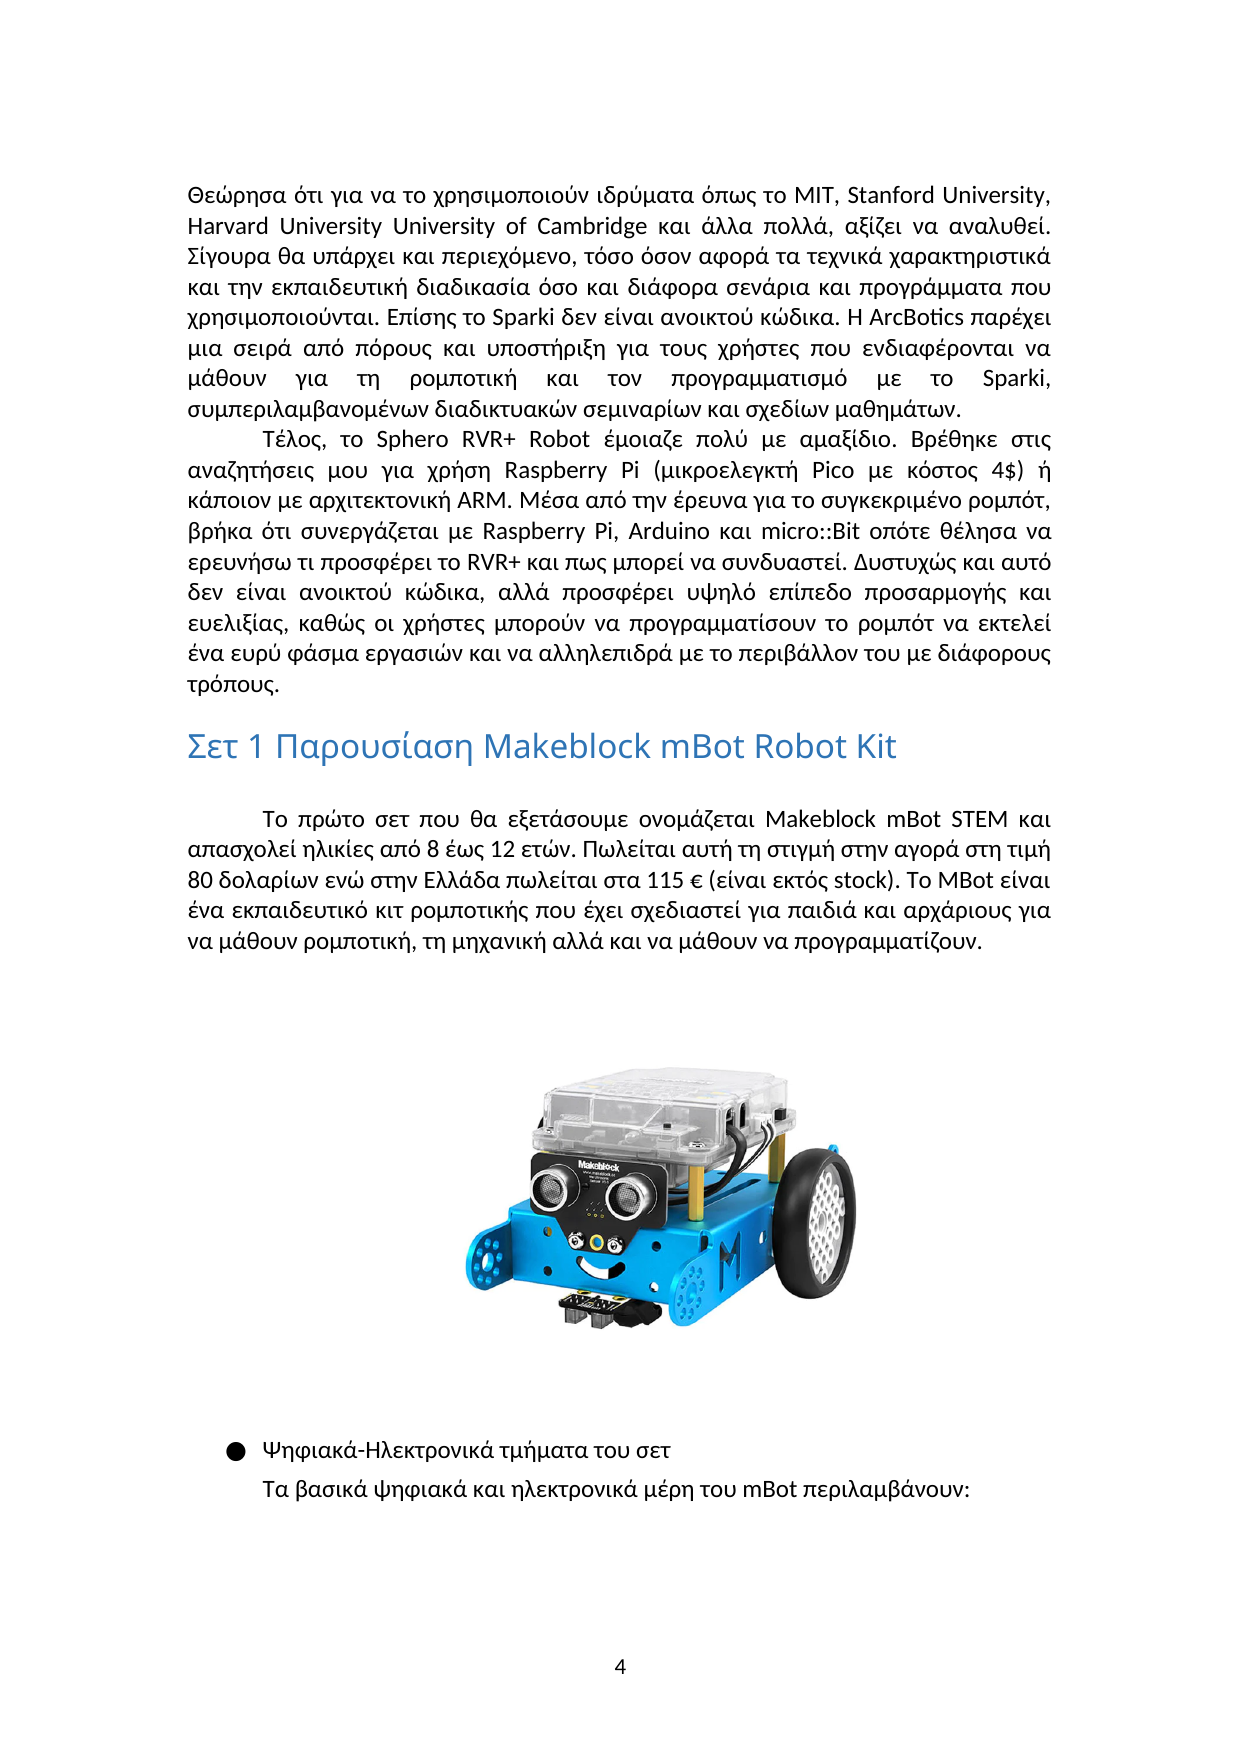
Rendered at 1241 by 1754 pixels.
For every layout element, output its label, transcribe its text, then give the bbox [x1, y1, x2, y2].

text Tα βασικά ψηφιακά και ηλεκτρονικά μέρη του mBot περιλαμβάνουν: [187, 1473, 1053, 1503]
text Τέλος, το Sphero RVR+ Robot έμοιαζε πολύ με αμαξίδιο. Βρέθηκε στις αναζητήσεις μου για χρήση Raspberry Pi (μικροελεγκτή Pico με κόστος 4$) ή κάποιον με αρχιτεκτονική ARM. Μέσα από την έρευνα για το συγκεκριμένο ρομπότ, βρήκα ότι συνεργάζεται με Raspberry Pi, Arduino και micro::Bit οπότε θέλησα να ερευνήσω τι προσφέρει το RVR+ και πως μπορεί να συνδυαστεί. Δυστυχώς και αυτό δεν είναι ανοικτού κώδικα, αλλά προσφέρει υψηλό επίπεδο προσαρμογής και ευελιξίας, καθώς οι χρήστες μπορούν να προγραμματίσουν το ρομπότ να εκτελεί ένα ευρύ φάσμα εργασιών και να αλληλεπιδρά με το περιβάλλον του με διάφορους τρόπους. [187, 424, 1053, 698]
subtitle Σετ 1 Παρουσίαση Makeblock mBot Robot Kit [187, 723, 1053, 769]
text Το πρώτο σετ που θα εξετάσουμε ονομάζεται Makeblock mBot STEM και απασχολεί ηλικίες από 8 έως 12 ετών. Πωλείται αυτή τη στιγμή στην αγορά στη τιμή 80 δολαρίων ενώ στην Ελλάδα πωλείται στα 115 € (είναι εκτός stock). To MBot είναι ένα εκπαιδευτικό κιτ ρομποτικής που έχει σχεδιαστεί για παιδιά και αρχάριους για να μάθουν ρομποτική, τη μηχανική αλλά και να μάθουν να προγραμματίζουν. [187, 803, 1053, 955]
text Θεώρησα ότι για να το χρησιμοποιούν ιδρύματα όπως το MIT, Stanford University, Harvard University University of Cambridge και άλλα πολλά, αξίζει να αναλυθεί. Σίγουρα θα υπάρχει και περιεχόμενο, τόσο όσον αφορά τα τεχνικά χαρακτηριστικά και την εκπαιδευτική διαδικασία όσο και διάφορα σενάρια και προγράμματα που χρησιμοποιούνται. Επίσης το Sparki δεν είναι ανοικτού κώδικα. Η ArcBotics παρέχει μια σειρά από πόρους και υποστήριξη για τους χρήστες που ενδιαφέρονται να μάθουν για τη ρομποτική και τον προγραμματισμό με το Sparki, συμπεριλαμβανομένων διαδικτυακών σεμιναρίων και σχεδίων μαθημάτων. [187, 179, 1053, 424]
list Ψηφιακά-Ηλεκτρονικά τμήματα του σετ [225, 1422, 1053, 1473]
picture [423, 955, 892, 1422]
